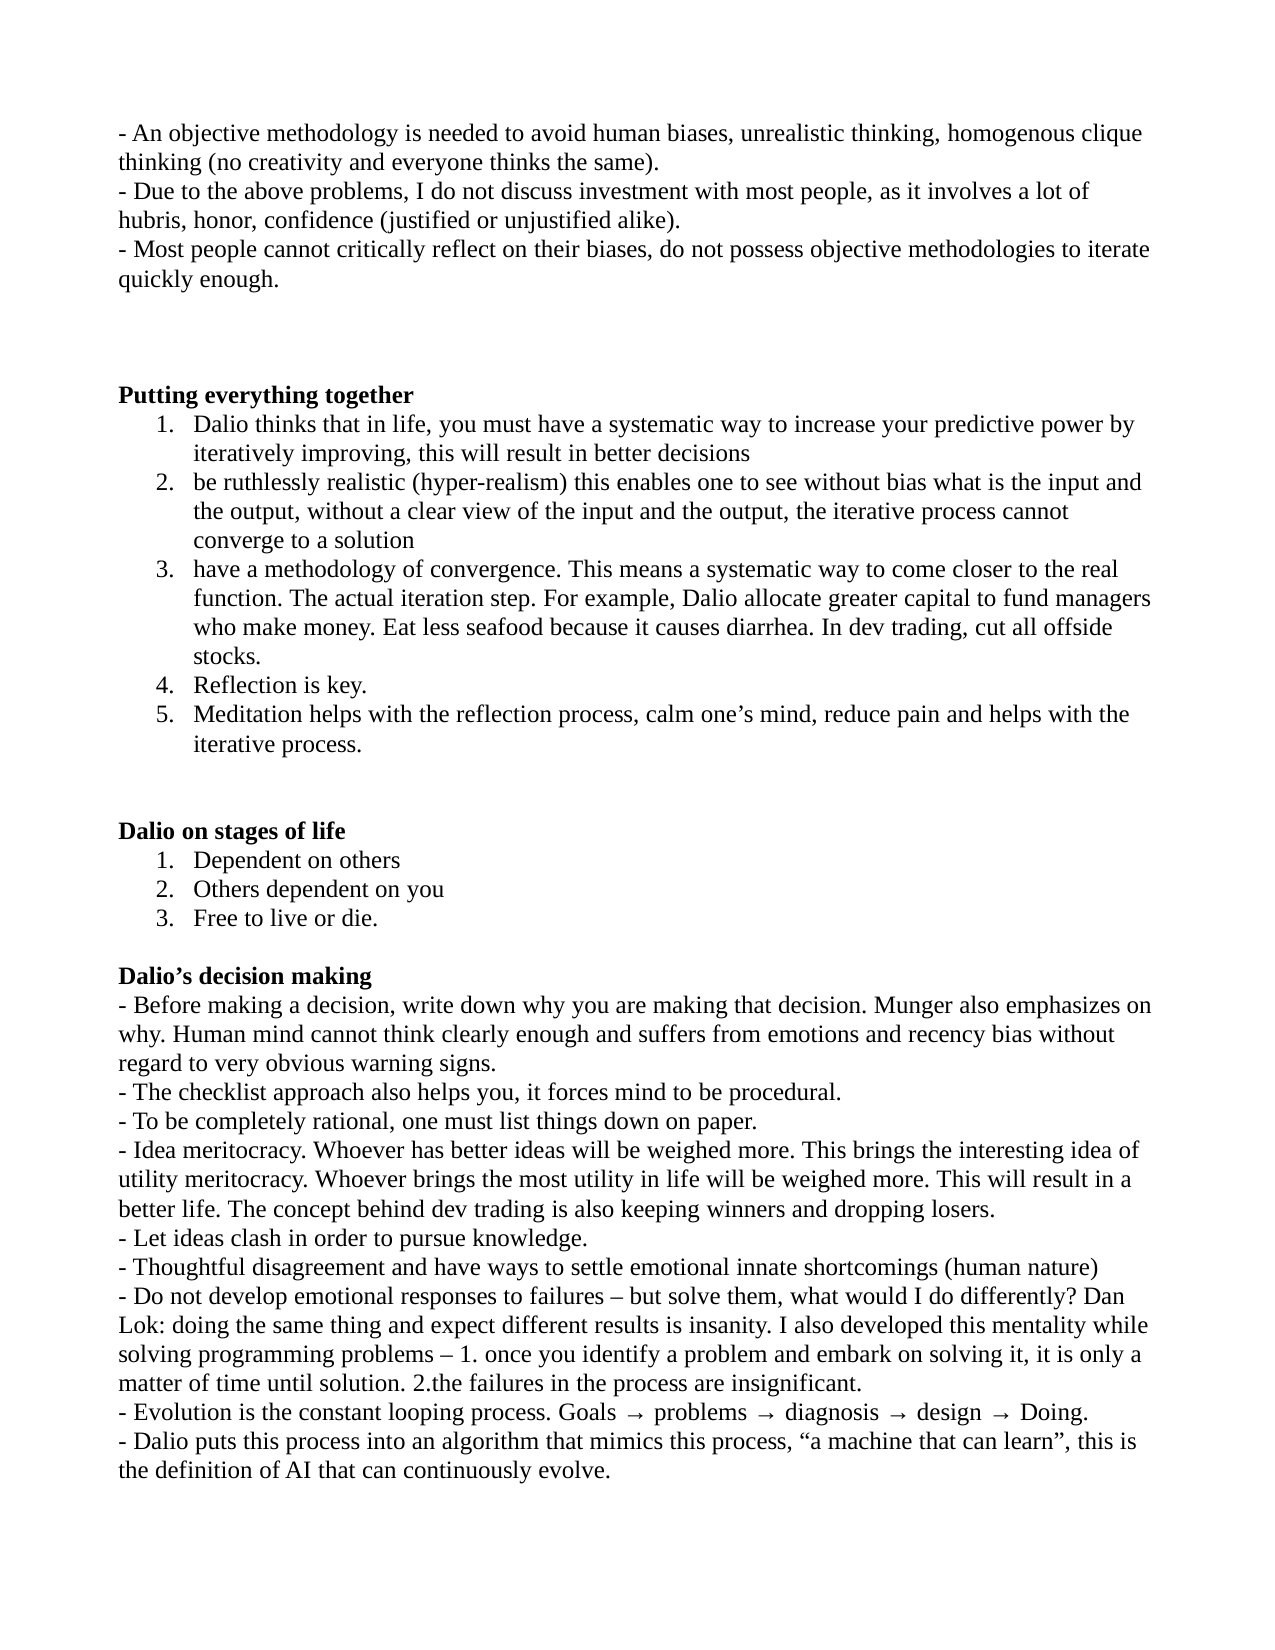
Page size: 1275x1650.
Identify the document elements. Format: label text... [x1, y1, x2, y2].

text - The checklist approach also helps you, it forces mind to be procedural. [118, 1077, 1157, 1106]
text - Dalio puts this process into an algorithm that mimics this process, “a machine that can learn”, this is the definition of AI that can continuously evolve. [118, 1426, 1157, 1484]
text - Evolution is the constant looping process. Goals → problems → diagnosis → design → Doing. [118, 1397, 1157, 1426]
text - Most people cannot critically reflect on their biases, do not possess objective methodologies to iterate quickly enough. [118, 234, 1157, 292]
list be ruthlessly realistic (hyper-realism) this enables one to see without bias what is the input and the output, without a clear view of the input and the output, the iterative process cannot converge to a solution [156, 467, 1157, 554]
text - Idea meritocracy. Whoever has better ideas will be weighed more. This brings the interesting idea of utility meritocracy. Whoever brings the most utility in life will be weighed more. This will result in a better life. The concept behind dev trading is also keeping winners and dropping losers. [118, 1135, 1157, 1222]
text - To be completely rational, one must list things down on paper. [118, 1106, 1157, 1135]
text Dalio’s decision making [118, 961, 1157, 990]
list Reflection is key. [156, 670, 1157, 699]
list Meditation helps with the reflection process, calm one’s mind, reduce pain and helps with the iterative process. [156, 699, 1157, 757]
text Putting everything together [118, 380, 1157, 409]
text - Thoughtful disagreement and have ways to settle emotional innate shortcomings (human nature) [118, 1252, 1157, 1281]
text - Let ideas clash in order to pursue knowledge. [118, 1222, 1157, 1252]
list have a methodology of convergence. This means a systematic way to come closer to the real function. The actual iteration step. For example, Dalio allocate greater capital to fund managers who make money. Eat less seafood because it causes diarrhea. In dev trading, cut all offside stocks. [156, 554, 1157, 670]
text - Do not develop emotional responses to failures – but solve them, what would I do differently? Dan Lok: doing the same thing and expect different results is insanity. I also developed this mentality while solving programming problems – 1. once you identify a problem and embark on solving it, it is only a matter of time until solution. 2.the failures in the process are insignificant. [118, 1281, 1157, 1397]
list Others dependent on you [156, 874, 1157, 903]
text - An objective methodology is needed to avoid human biases, unrealistic thinking, homogenous clique thinking (no creativity and everyone thinks the same). [118, 118, 1157, 176]
text - Due to the above problems, I do not discuss investment with most people, as it involves a lot of hubris, honor, confidence (justified or unjustified alike). [118, 176, 1157, 234]
list Free to live or die. [156, 903, 1157, 932]
text - Before making a decision, write down why you are making that decision. Munger also emphasizes on why. Human mind cannot think clearly enough and suffers from emotions and recency bias without regard to very obvious warning signs. [118, 990, 1157, 1077]
list Dependent on others [156, 845, 1157, 874]
text Dalio on stages of life [118, 816, 1157, 845]
list Dalio thinks that in life, you must have a systematic way to increase your predictive power by iteratively improving, this will result in better decisions [156, 409, 1157, 467]
